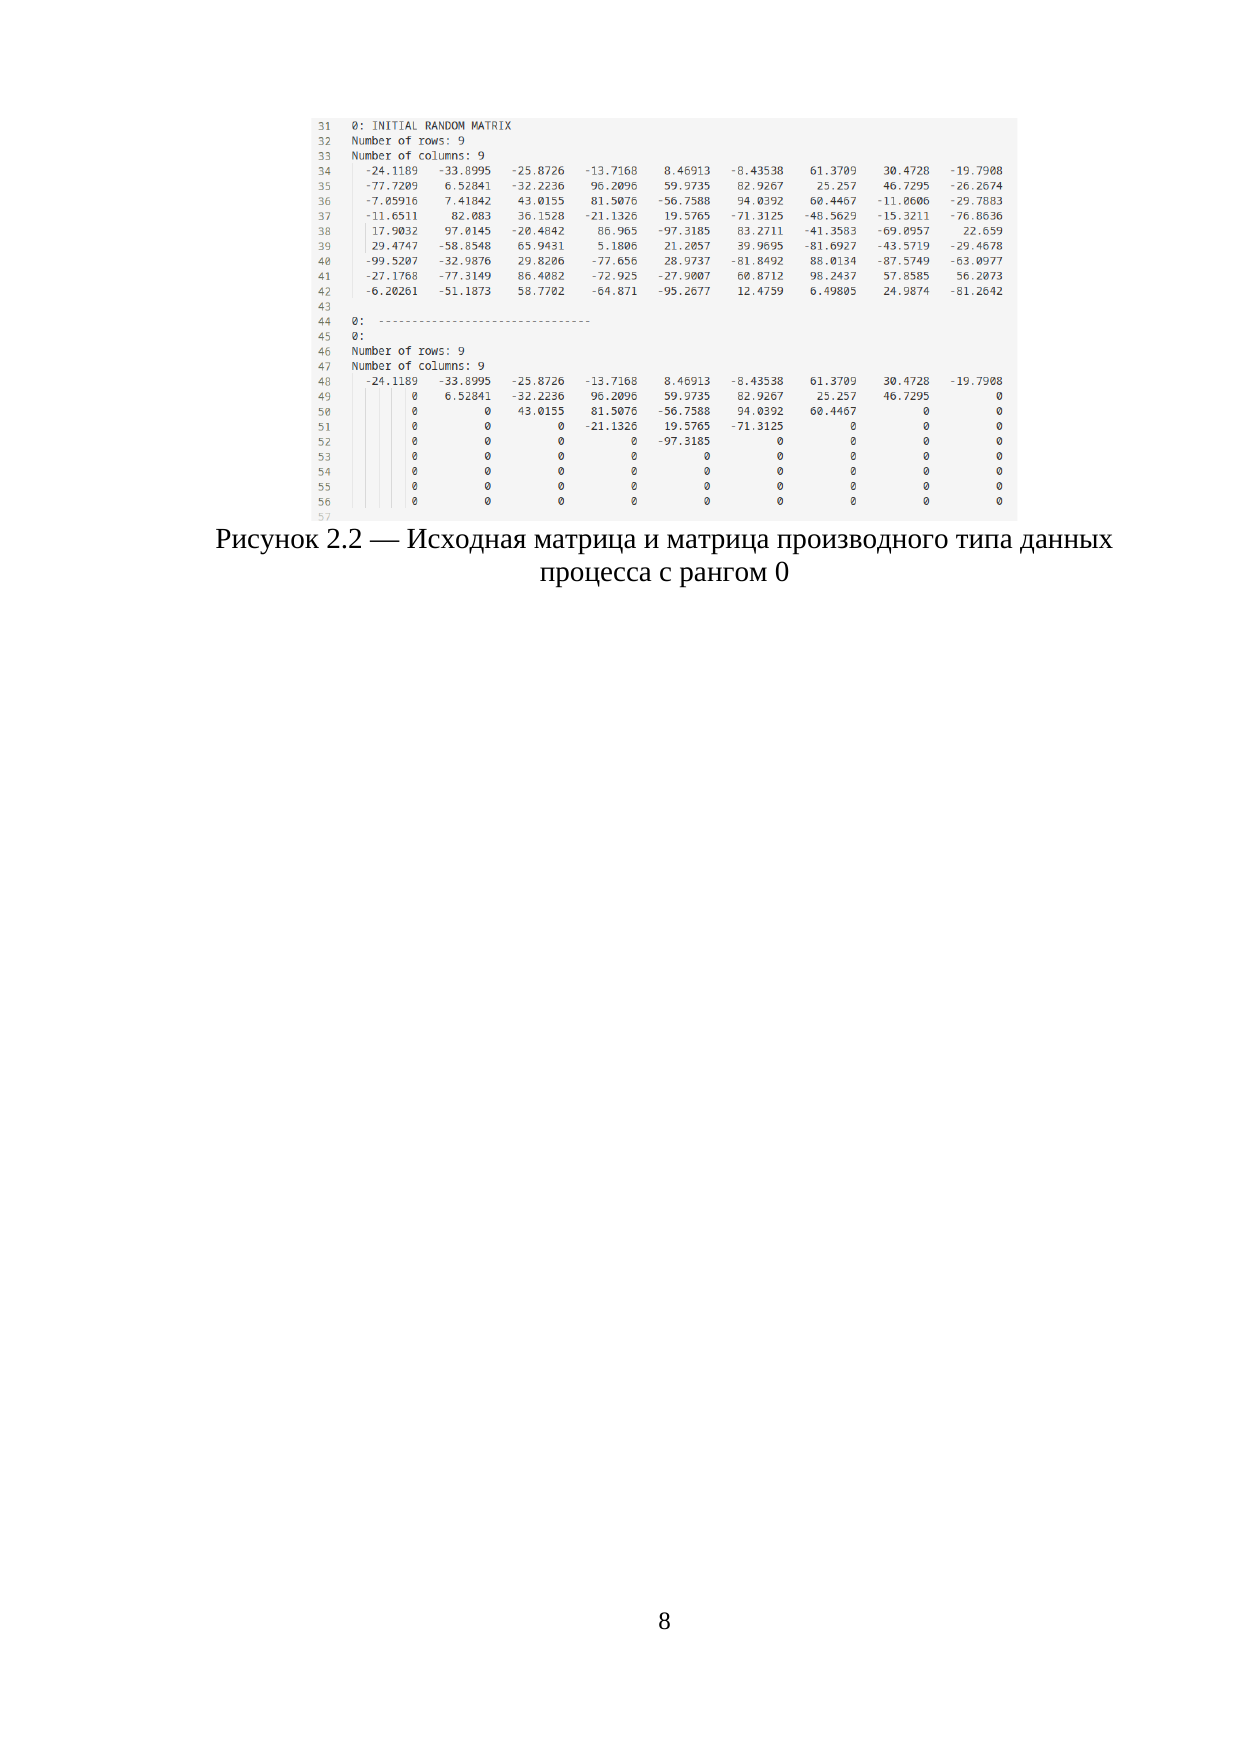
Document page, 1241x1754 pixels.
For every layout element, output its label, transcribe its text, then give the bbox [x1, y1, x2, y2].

picture [311, 118, 1018, 521]
title Рисунок 2.2 — Исходная матрица и матрица производного типа данных процесса с рангом 0 [177, 118, 1152, 588]
